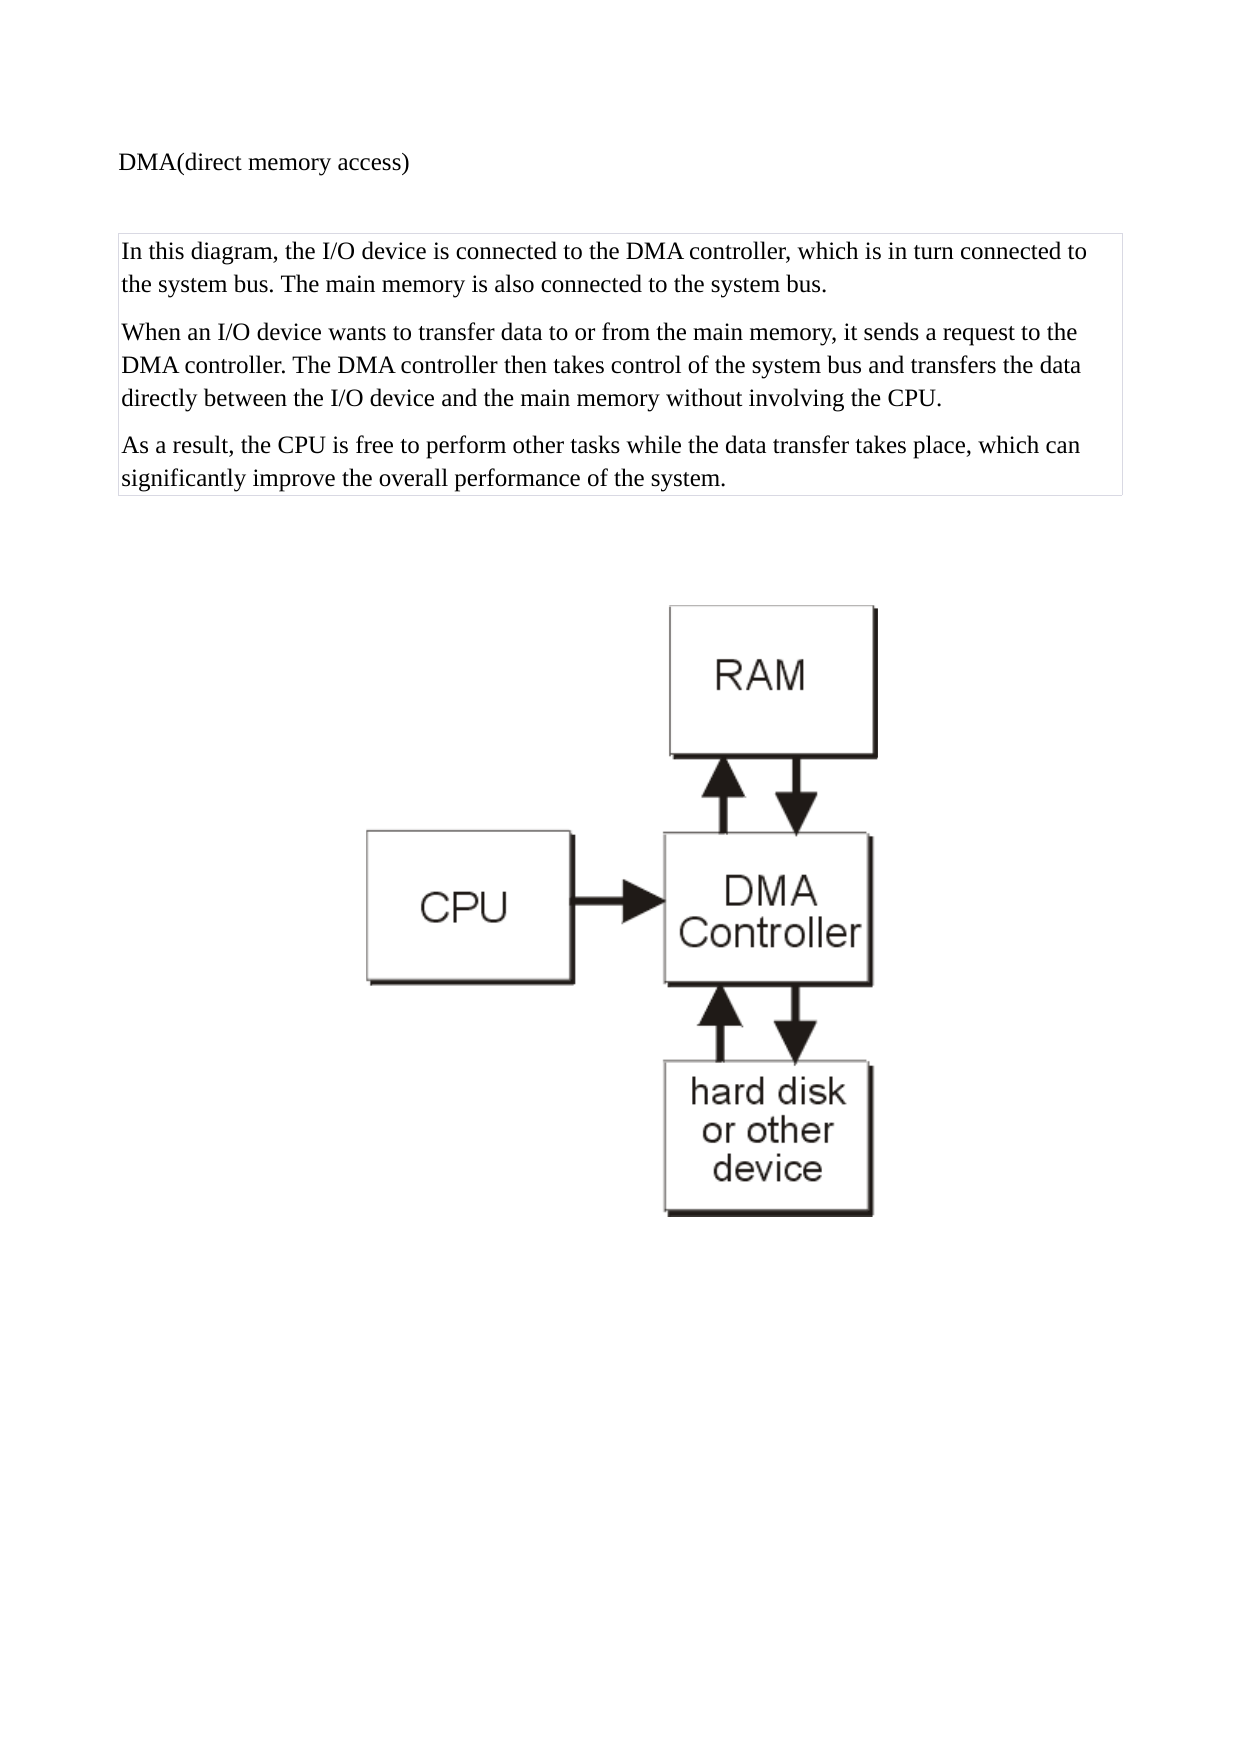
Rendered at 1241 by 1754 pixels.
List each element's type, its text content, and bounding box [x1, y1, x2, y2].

text As a result, the CPU is free to perform other tasks while the data transfer takes place, which can significantly improve the overall performance of the system. [119, 427, 1122, 495]
text In this diagram, the I/O device is connected to the DMA controller, which is in turn connected to the system bus. The main memory is also connected to the system bus. [119, 234, 1122, 298]
text DMA(direct memory access) [118, 147, 1122, 176]
text When an I/O device wants to transfer data to or from the main memory, it sends a request to the DMA controller. The DMA controller then takes control of the system bus and transfers the data directly between the I/O device and the main memory without involving the CPU. [119, 314, 1122, 412]
picture [366, 605, 878, 1217]
